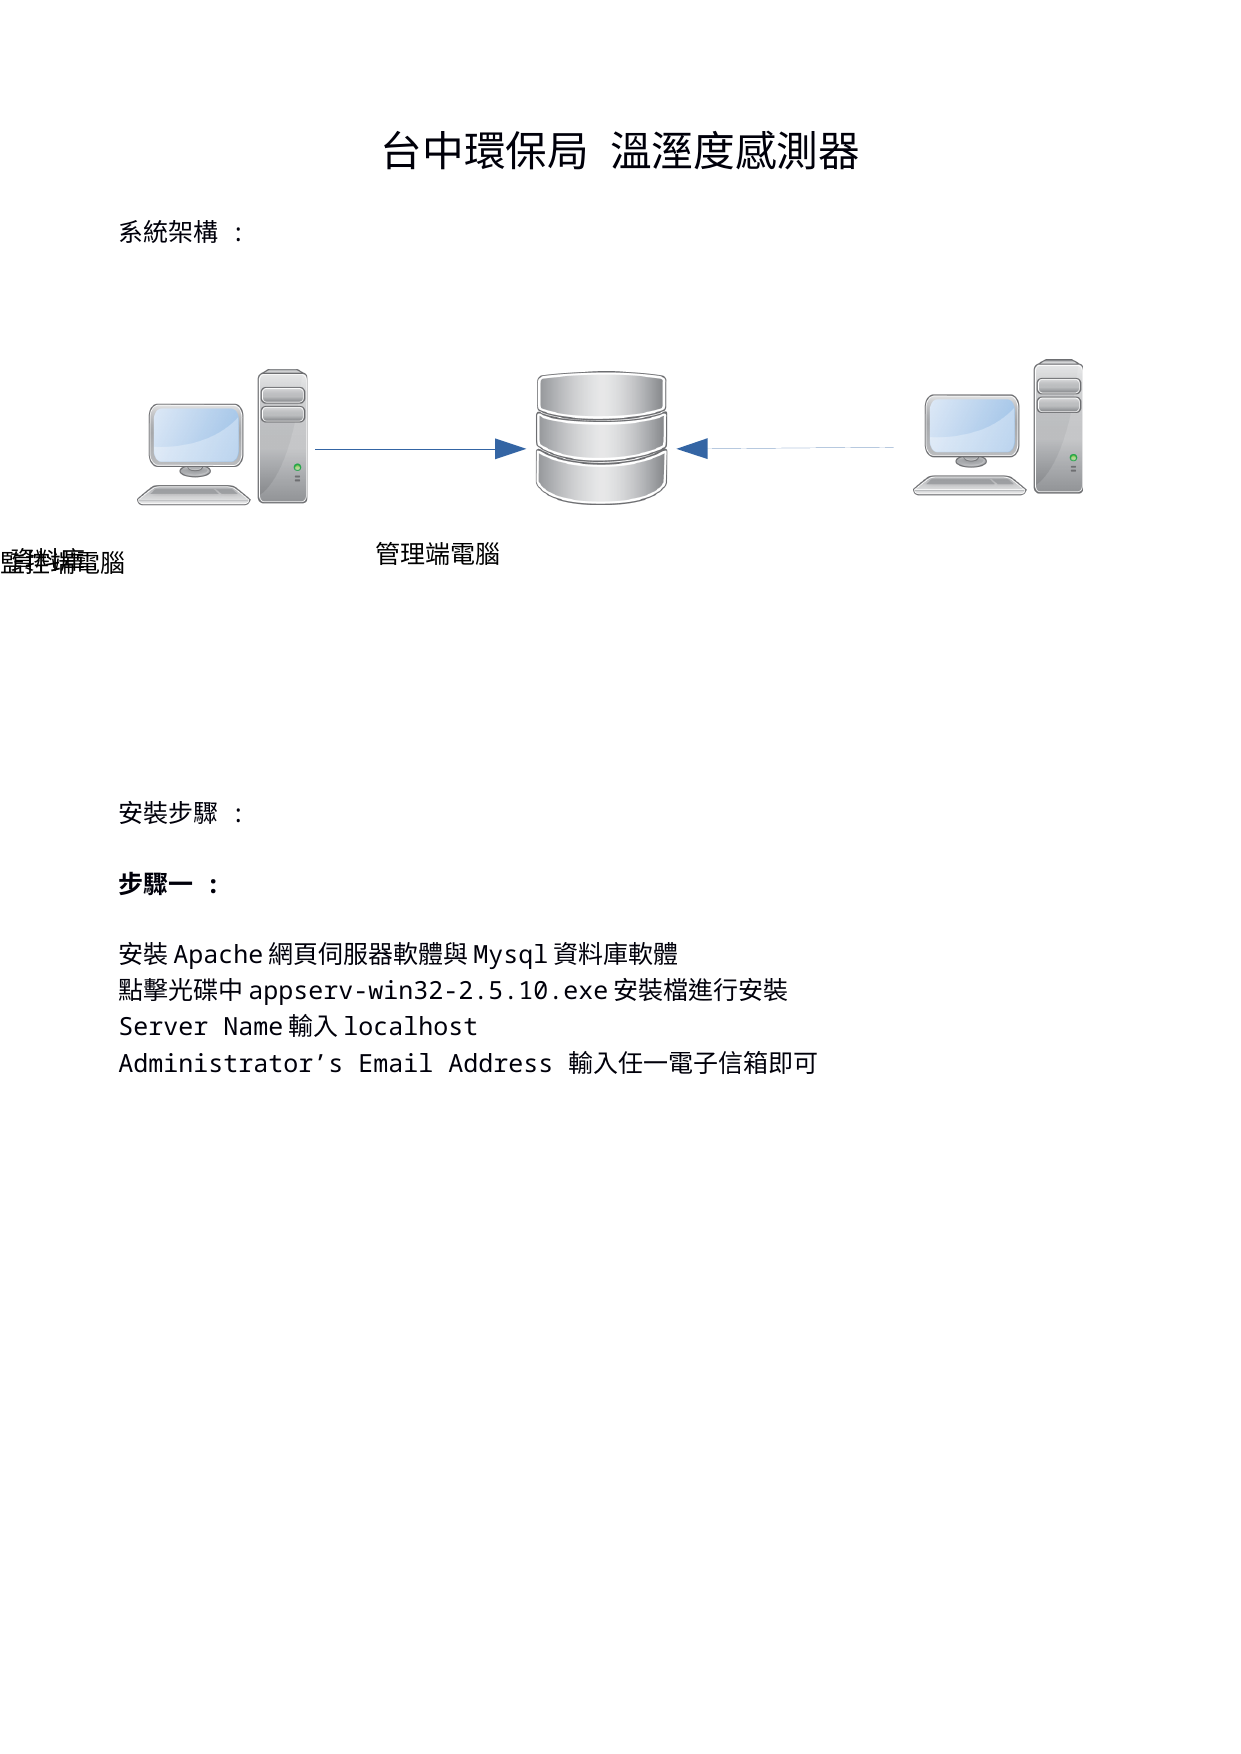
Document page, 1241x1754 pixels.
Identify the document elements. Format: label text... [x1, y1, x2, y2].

text Administrator’s Email Address 輸入任一電子信箱即可 [118, 1043, 1122, 1079]
picture [131, 369, 308, 512]
text 系統架構 : [118, 212, 1122, 249]
text 安裝Apache網頁伺服器軟體與Mysql資料庫軟體 [118, 934, 1122, 971]
picture [906, 359, 1083, 502]
picture [535, 371, 668, 505]
text 台中環保局 溫溼度感測器 [118, 118, 1122, 178]
text Server Name輸入localhost [118, 1007, 1122, 1043]
text 點擊光碟中appserv-win32-2.5.10.exe安裝檔進行安裝 [118, 971, 1122, 1007]
text 安裝步驟 : [118, 794, 1122, 830]
text 步驟一 : [118, 864, 1122, 900]
